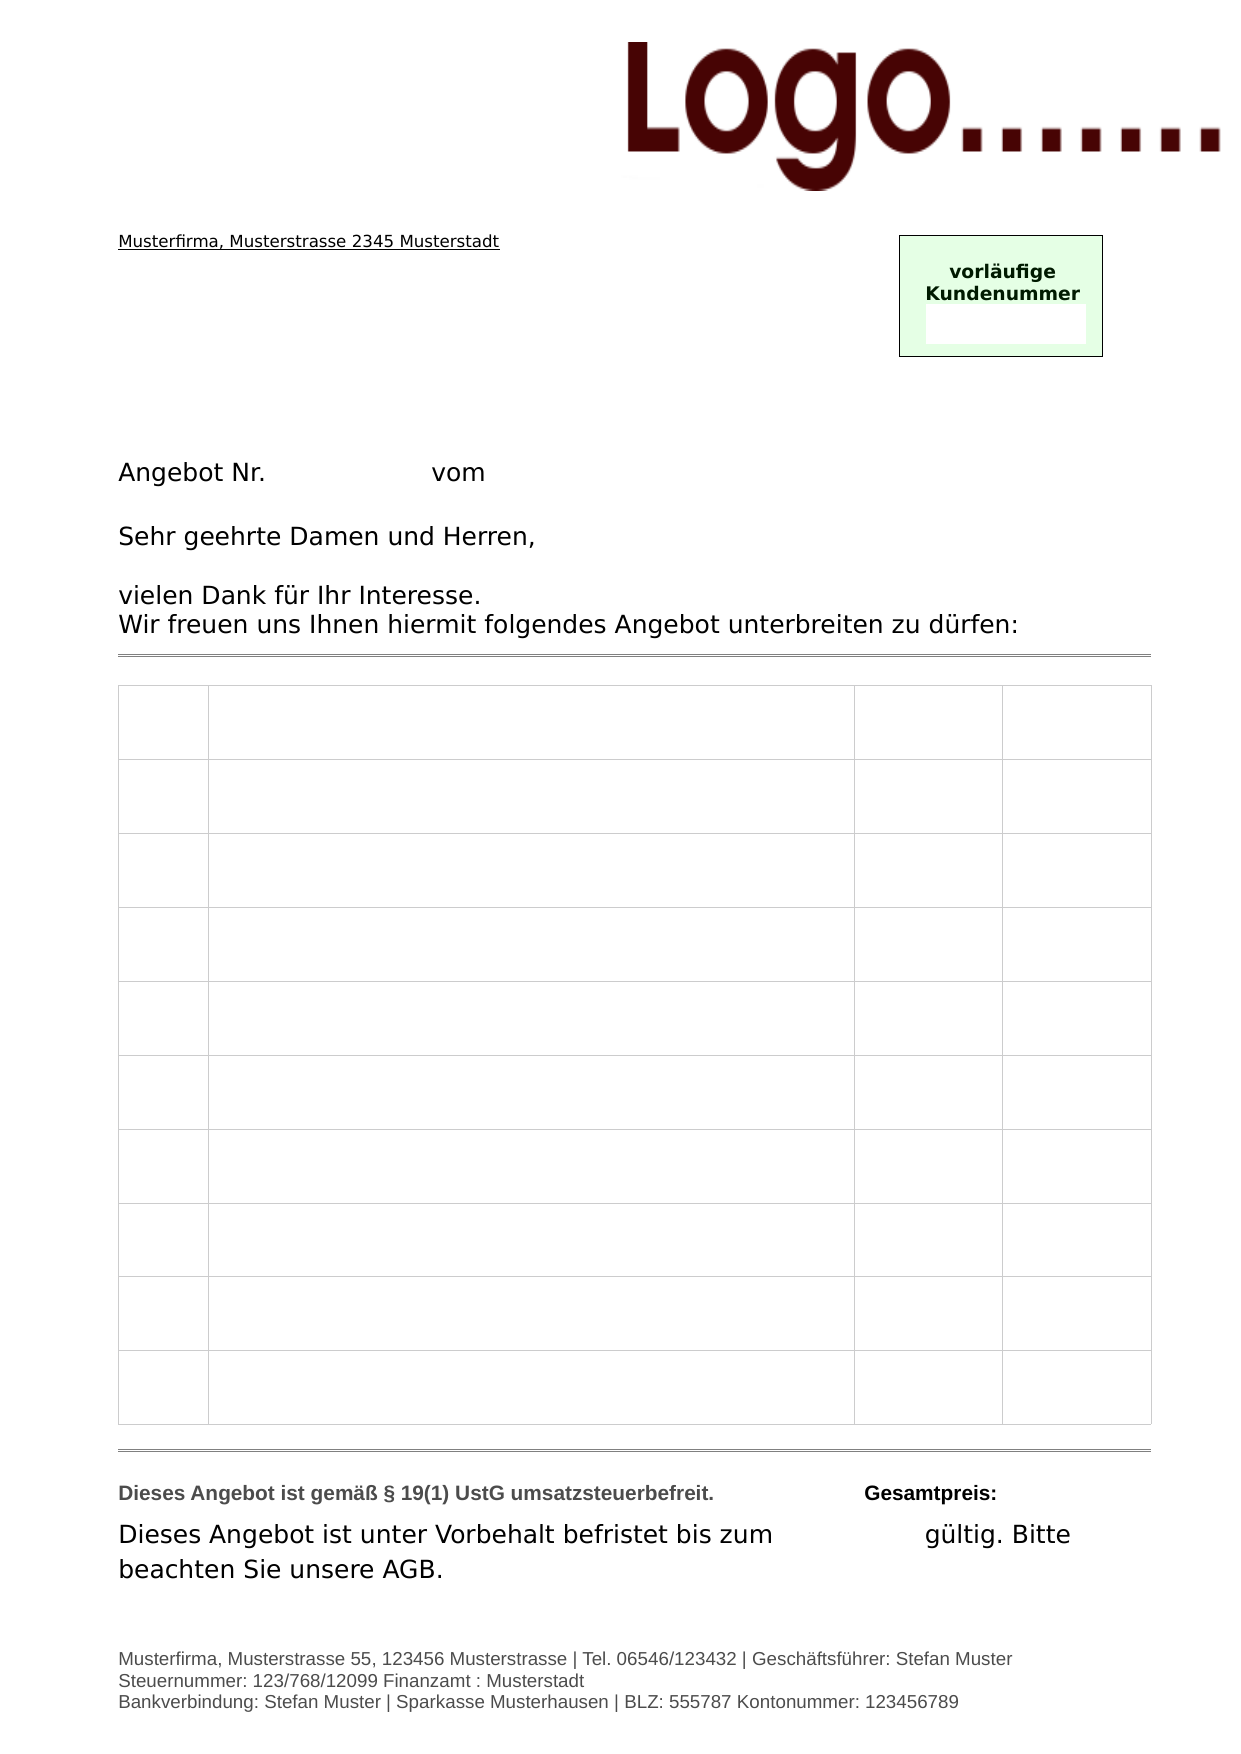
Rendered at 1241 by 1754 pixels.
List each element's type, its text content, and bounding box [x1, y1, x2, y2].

table_cell [854, 424, 1151, 453]
table_cell [855, 1130, 1002, 1202]
table_cell [209, 1351, 854, 1424]
table_cell [118, 1452, 1151, 1481]
table_cell [119, 686, 208, 759]
table_cell [855, 908, 1002, 981]
table_cell [1003, 1481, 1017, 1514]
table_cell [854, 383, 1151, 424]
table_cell [490, 383, 854, 424]
picture [621, 42, 1241, 191]
table_cell [118, 424, 854, 453]
table_cell [1003, 908, 1151, 981]
table_cell [119, 1056, 208, 1128]
table_cell [1003, 1351, 1151, 1424]
table_cell [119, 1204, 208, 1276]
table_cell [118, 639, 1151, 654]
table_cell [119, 760, 208, 833]
table_cell [1003, 1277, 1151, 1350]
table_cell [1003, 1204, 1151, 1276]
table_cell [855, 982, 1002, 1055]
table_cell [855, 1351, 1002, 1424]
table_cell [119, 1130, 208, 1202]
table_header Musterfirma, Musterstrasse 2345 Musterstadt [118, 232, 854, 261]
table_cell Gesamtpreis: [854, 1481, 1002, 1514]
table_cell [209, 1056, 854, 1128]
table_cell [209, 834, 854, 907]
table_header [854, 232, 1151, 261]
text Dieses Angebot ist unter Vorbehalt befristet bis zum gültig. Bitte beachten Sie unsere AGB. [118, 1514, 1152, 1584]
table_cell [1003, 1130, 1151, 1202]
table_cell [854, 343, 1151, 383]
table_cell [119, 1351, 208, 1424]
table_cell [855, 686, 1002, 759]
table_cell [855, 1056, 1002, 1128]
table_cell [855, 1204, 1002, 1276]
table_cell vorläufige Kundenummer [854, 261, 899, 342]
table_cell [654, 453, 1151, 493]
table_cell [490, 343, 854, 383]
table_cell [490, 261, 854, 342]
table_cell vom [423, 453, 494, 493]
table_cell Angebot Nr. [118, 453, 274, 493]
table_cell [855, 1277, 1002, 1350]
table_cell [119, 908, 208, 981]
table_cell [855, 760, 1002, 833]
table_cell [1003, 1056, 1151, 1128]
table_cell vorläufige Kundenummer [1103, 261, 1151, 342]
table_cell [209, 1130, 854, 1202]
table_cell [209, 1204, 854, 1276]
table_cell [209, 982, 854, 1055]
table_cell [209, 908, 854, 981]
table_cell [119, 834, 208, 907]
table_cell [1003, 686, 1151, 759]
table_cell [119, 1277, 208, 1350]
table_cell [119, 982, 208, 1055]
table_cell [118, 1425, 1151, 1449]
table_cell [209, 760, 854, 833]
table_cell [209, 1277, 854, 1350]
table_cell [118, 657, 1151, 685]
table_cell Dieses Angebot ist gemäß § 19(1) UstG umsatzsteuerbefreit. [118, 1481, 854, 1514]
table_cell [209, 686, 854, 759]
table_cell Sehr geehrte Damen und Herren, vielen Dank für Ihr Interesse. Wir freuen uns Ihnen hiermit folgendes Angebot unterbreiten zu dürfen: [118, 494, 1151, 639]
table_cell [1003, 834, 1151, 907]
table_cell [1003, 760, 1151, 833]
table_cell [855, 834, 1002, 907]
table_cell [1003, 982, 1151, 1055]
